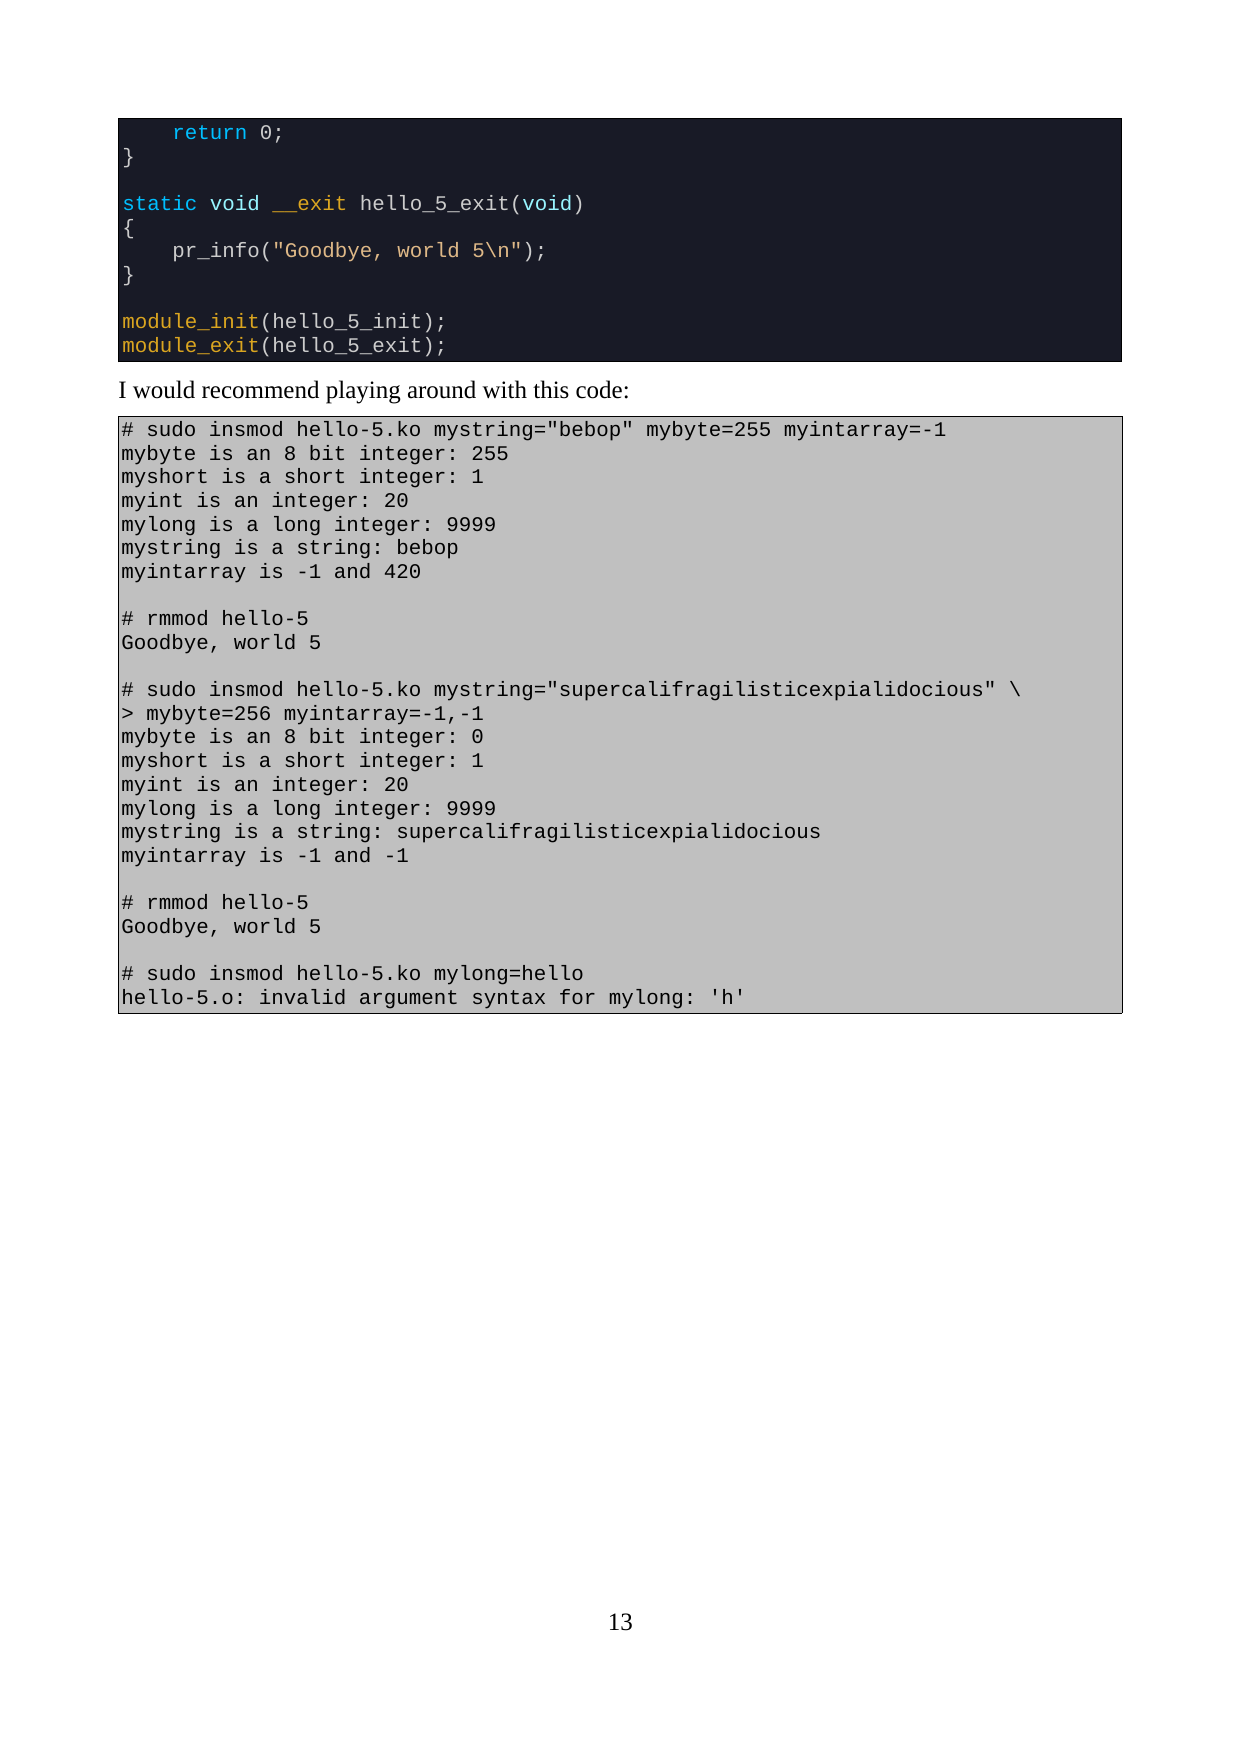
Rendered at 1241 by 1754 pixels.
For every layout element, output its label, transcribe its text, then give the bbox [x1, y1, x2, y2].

text mylong is a long integer: 9999 [119, 794, 1122, 818]
text module_init(hello_5_init); [119, 307, 1121, 331]
text myintarray is -1 and 420 [119, 558, 1122, 582]
text { [119, 213, 1121, 236]
text static void __exit hello_5_exit(void) [119, 189, 1121, 213]
text myintarray is -1 and -1 [119, 842, 1122, 865]
text return 0; [119, 119, 1121, 142]
text # sudo insmod hello-5.ko mystring="bebop" mybyte=255 myintarray=-1 [119, 417, 1122, 440]
text } [119, 260, 1121, 284]
text # rmmod hello-5 [119, 889, 1122, 913]
text module_exit(hello_5_exit); [119, 331, 1121, 361]
text myint is an integer: 20 [119, 771, 1122, 794]
text mystring is a string: bebop [119, 534, 1122, 558]
text Goodbye, world 5 [119, 629, 1122, 653]
text mybyte is an 8 bit integer: 0 [119, 723, 1122, 747]
text > mybyte=256 myintarray=-1,-1 [119, 700, 1122, 723]
text pr_info("Goodbye, world 5\n"); [119, 236, 1121, 260]
text hello-5.o: invalid argument syntax for mylong: 'h' [119, 984, 1122, 1013]
text I would recommend playing around with this code: [118, 375, 1122, 404]
text myshort is a short integer: 1 [119, 747, 1122, 771]
text # sudo insmod hello-5.ko mylong=hello [119, 960, 1122, 984]
text mybyte is an 8 bit integer: 255 [119, 440, 1122, 463]
text } [119, 142, 1121, 165]
text Goodbye, world 5 [119, 913, 1122, 936]
text mylong is a long integer: 9999 [119, 511, 1122, 534]
text # sudo insmod hello-5.ko mystring="supercalifragilisticexpialidocious" \ [119, 676, 1122, 700]
text mystring is a string: supercalifragilisticexpialidocious [119, 818, 1122, 842]
text myint is an integer: 20 [119, 487, 1122, 511]
text # rmmod hello-5 [119, 605, 1122, 629]
text myshort is a short integer: 1 [119, 463, 1122, 487]
